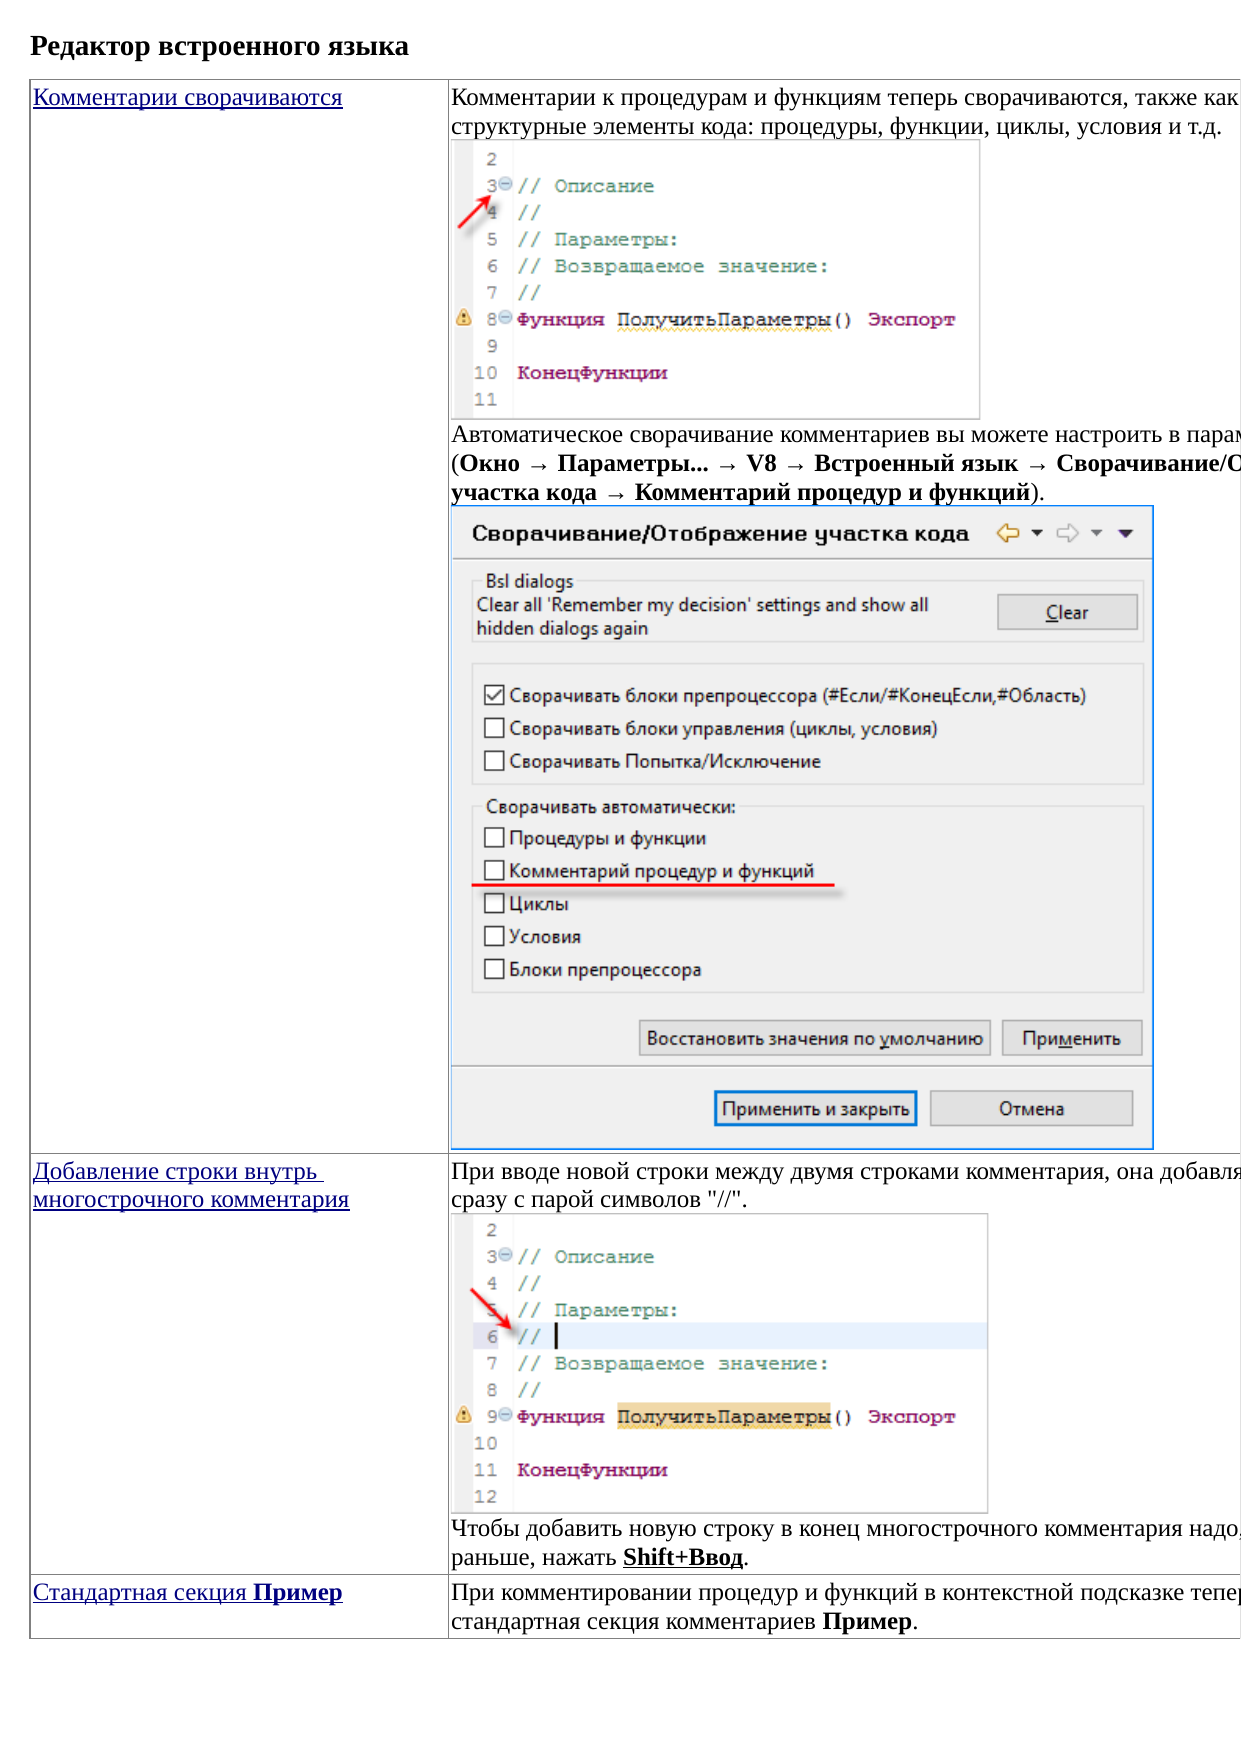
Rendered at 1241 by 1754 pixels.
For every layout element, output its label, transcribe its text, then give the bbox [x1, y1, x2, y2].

picture [450, 1213, 989, 1514]
table_header Комментарии сворачиваются [31, 80, 448, 1152]
subtitle Редактор встроенного языка [30, 28, 1211, 62]
table_cell При комментировании процедур и функций в контекстной подсказке теперь доступна стандартная секция комментариев Пример. [449, 1575, 1240, 1637]
table_header Комментарии к процедурам и функциям теперь сворачиваются, также как и другие структурные элементы кода: процедуры, функции, циклы, условия и т.д. Автоматическое сворачивание комментариев вы можете настроить в параметрах EDT (Окно → Параметры... → V8 → Встроенный язык → Сворачивание/Отображение участка кода → Комментарий процедур и функций). [449, 80, 1240, 1152]
picture [450, 139, 981, 420]
table_cell При вводе новой строки между двумя строками комментария, она добавляется теперь сразу с парой символов "//". Чтобы добавить новую строку в конец многострочного комментария надо, как и раньше, нажать Shift+Ввод. [449, 1154, 1240, 1574]
picture [450, 505, 1154, 1150]
table_cell Стандартная секция Пример [31, 1575, 448, 1637]
table_cell Добавление строки внутрь многострочного комментария [31, 1154, 448, 1574]
